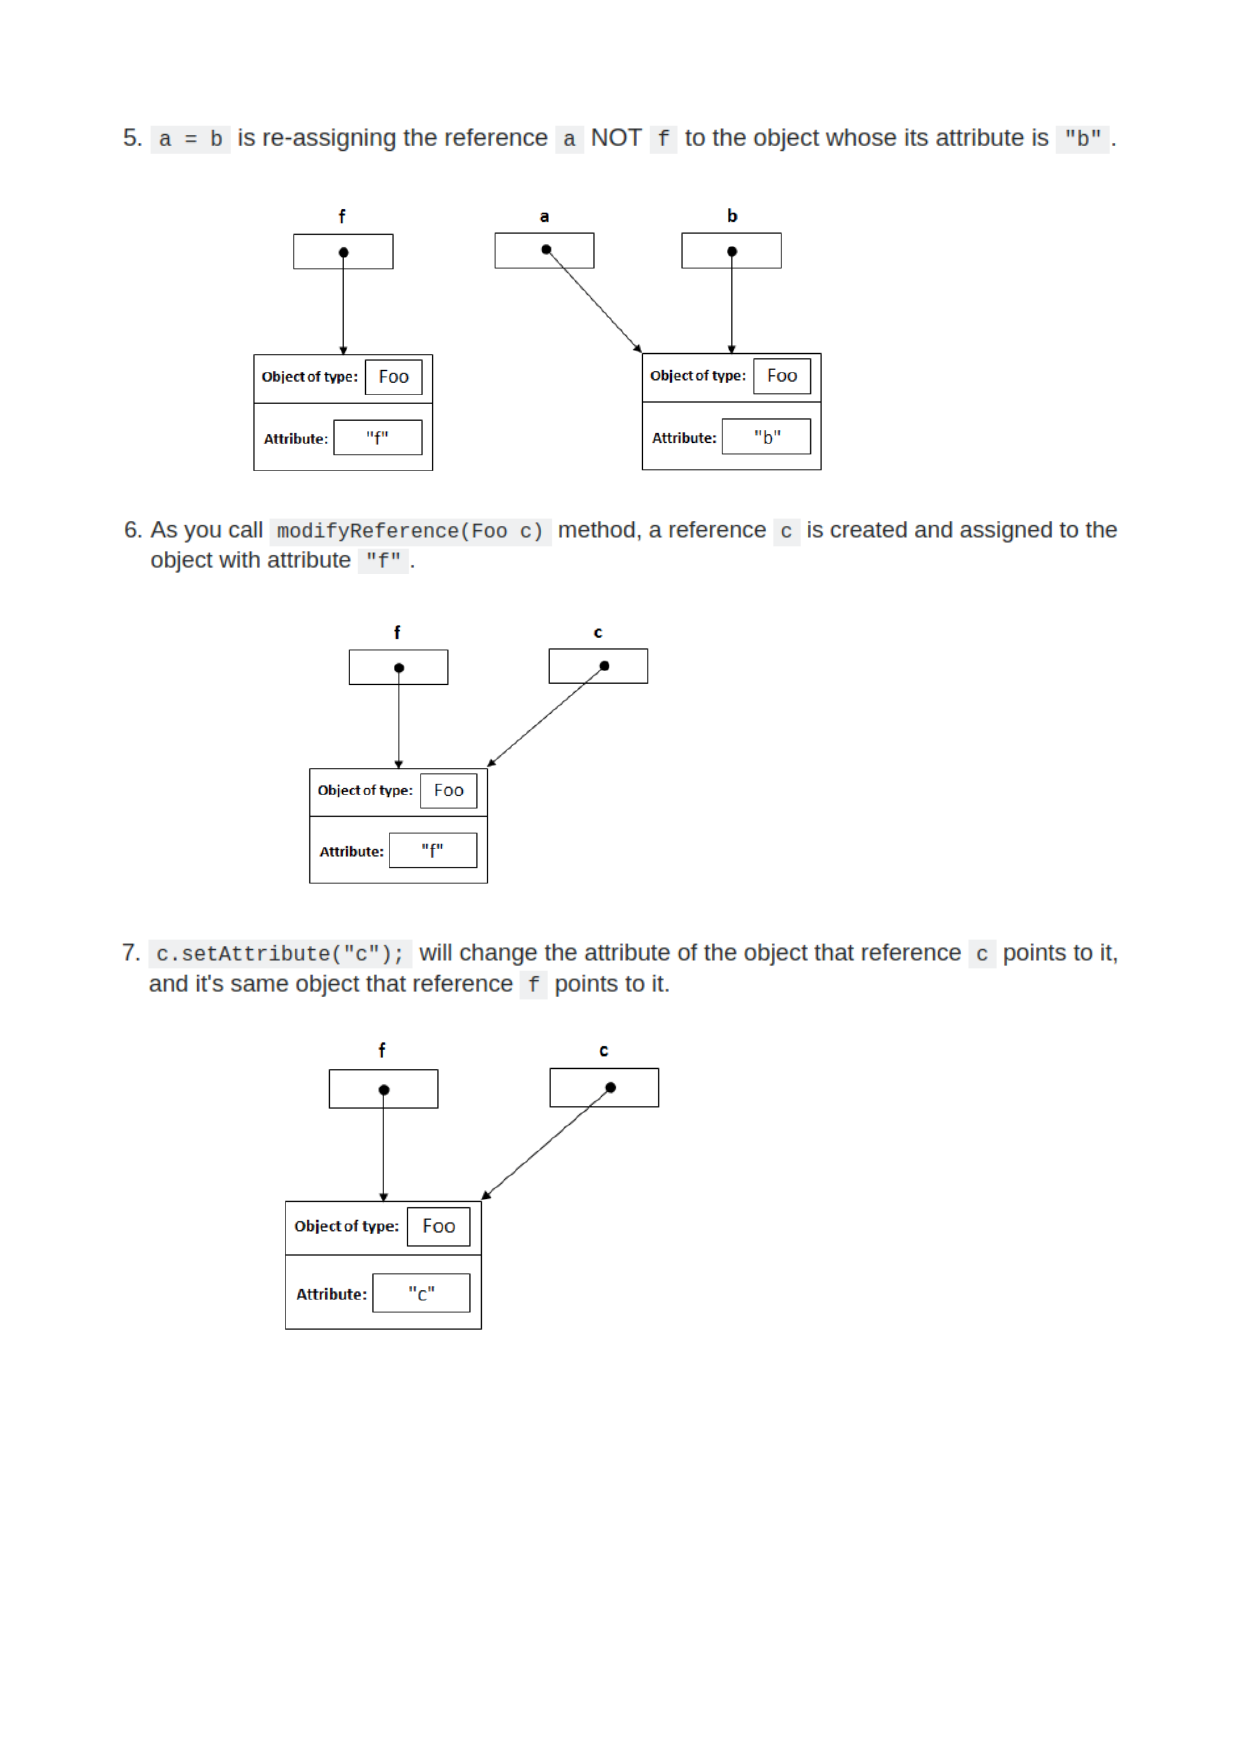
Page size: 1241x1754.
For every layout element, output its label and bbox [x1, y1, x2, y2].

picture [118, 118, 1123, 166]
picture [273, 1038, 661, 1337]
picture [230, 204, 829, 476]
picture [118, 510, 1123, 574]
picture [118, 936, 1123, 1006]
picture [298, 621, 653, 888]
